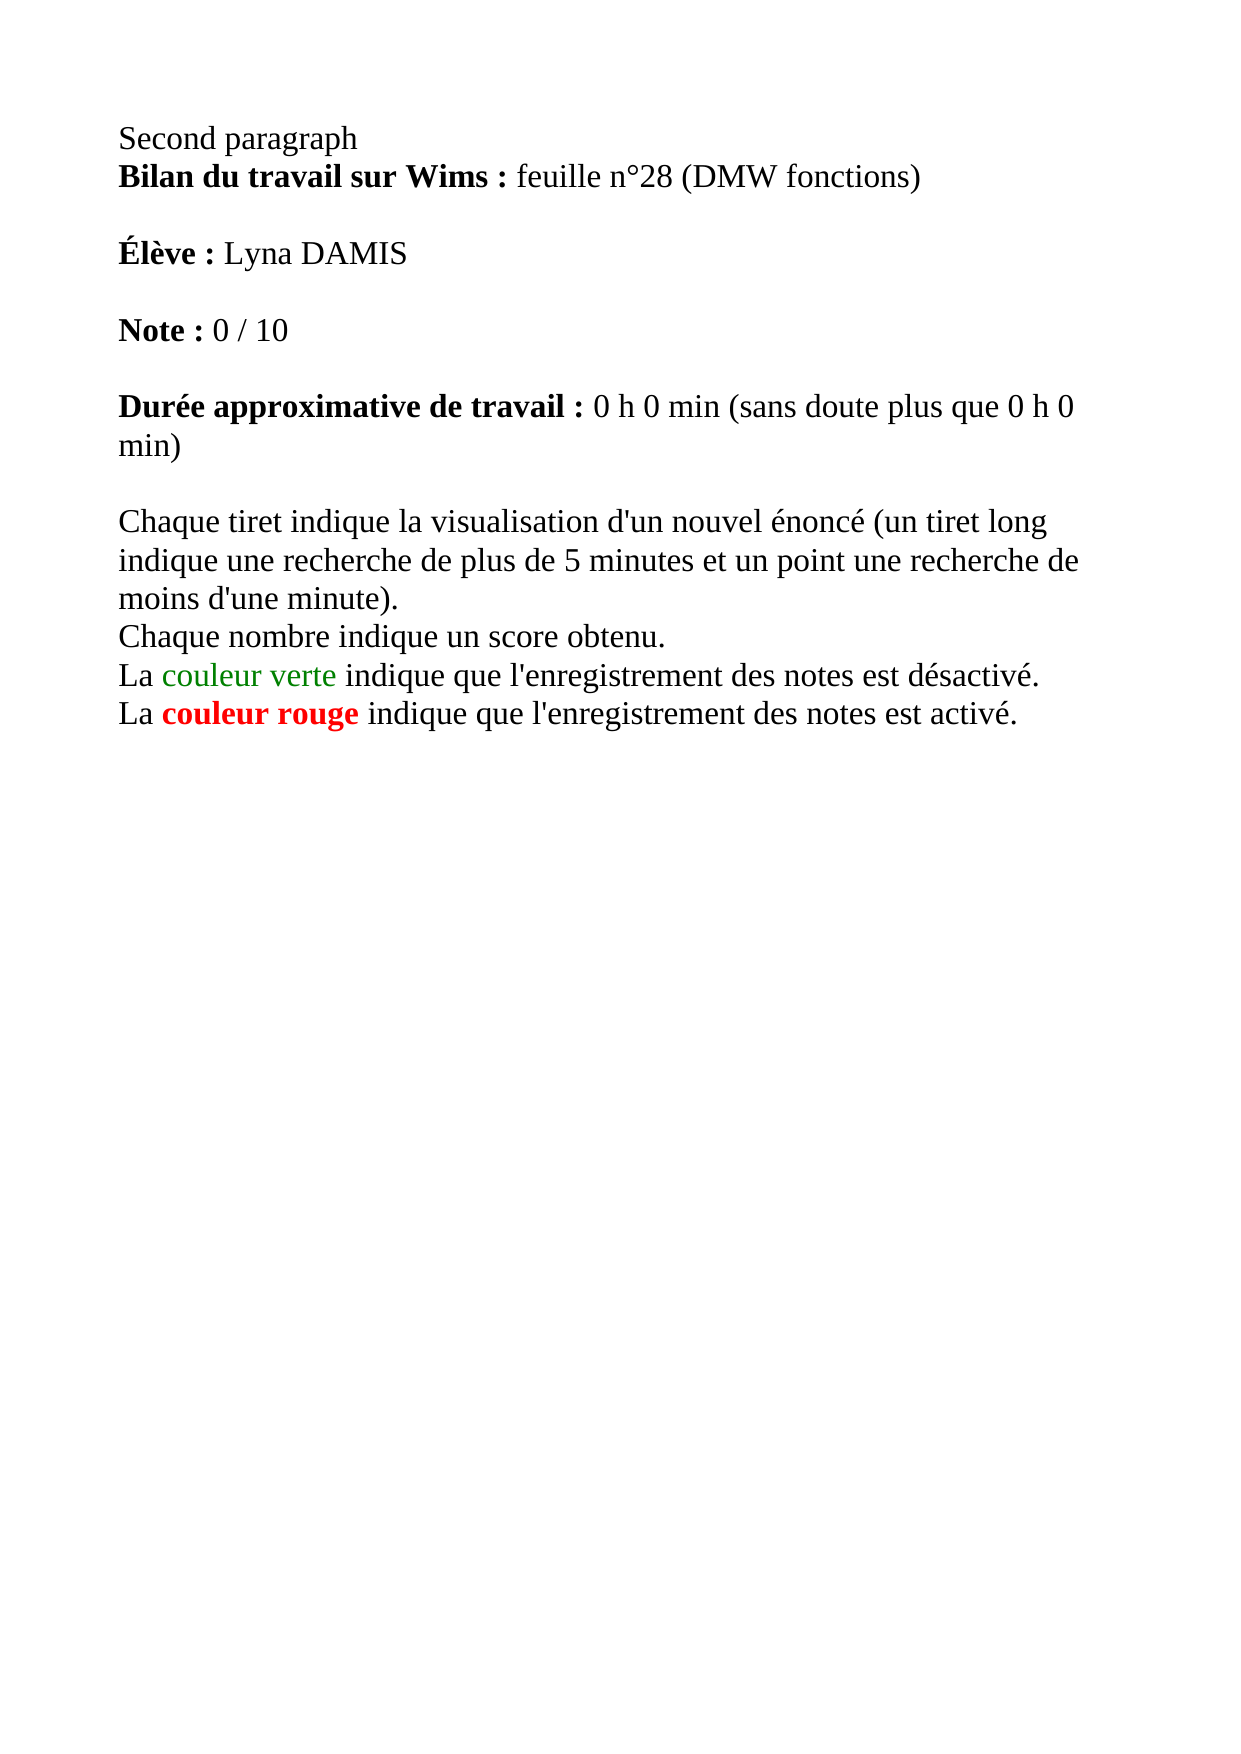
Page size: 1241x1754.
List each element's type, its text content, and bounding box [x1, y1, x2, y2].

text La couleur rouge indique que l'enregistrement des notes est activé. [118, 693, 1122, 731]
text Durée approximative de travail : 0 h 0 min (sans doute plus que 0 h 0 min) [118, 386, 1122, 463]
text Bilan du travail sur Wims : feuille n°28 (DMW fonctions) [118, 156, 1122, 195]
text Second paragraph [118, 118, 1122, 156]
text Chaque nombre indique un score obtenu. [118, 616, 1122, 655]
text Élève : Lyna DAMIS [118, 233, 1122, 271]
text Note : 0 / 10 [118, 310, 1122, 348]
text Chaque tiret indique la visualisation d'un nouvel énoncé (un tiret long indique une recherche de plus de 5 minutes et un point une recherche de moins d'une minute). [118, 501, 1122, 616]
text La couleur verte indique que l'enregistrement des notes est désactivé. [118, 655, 1122, 693]
